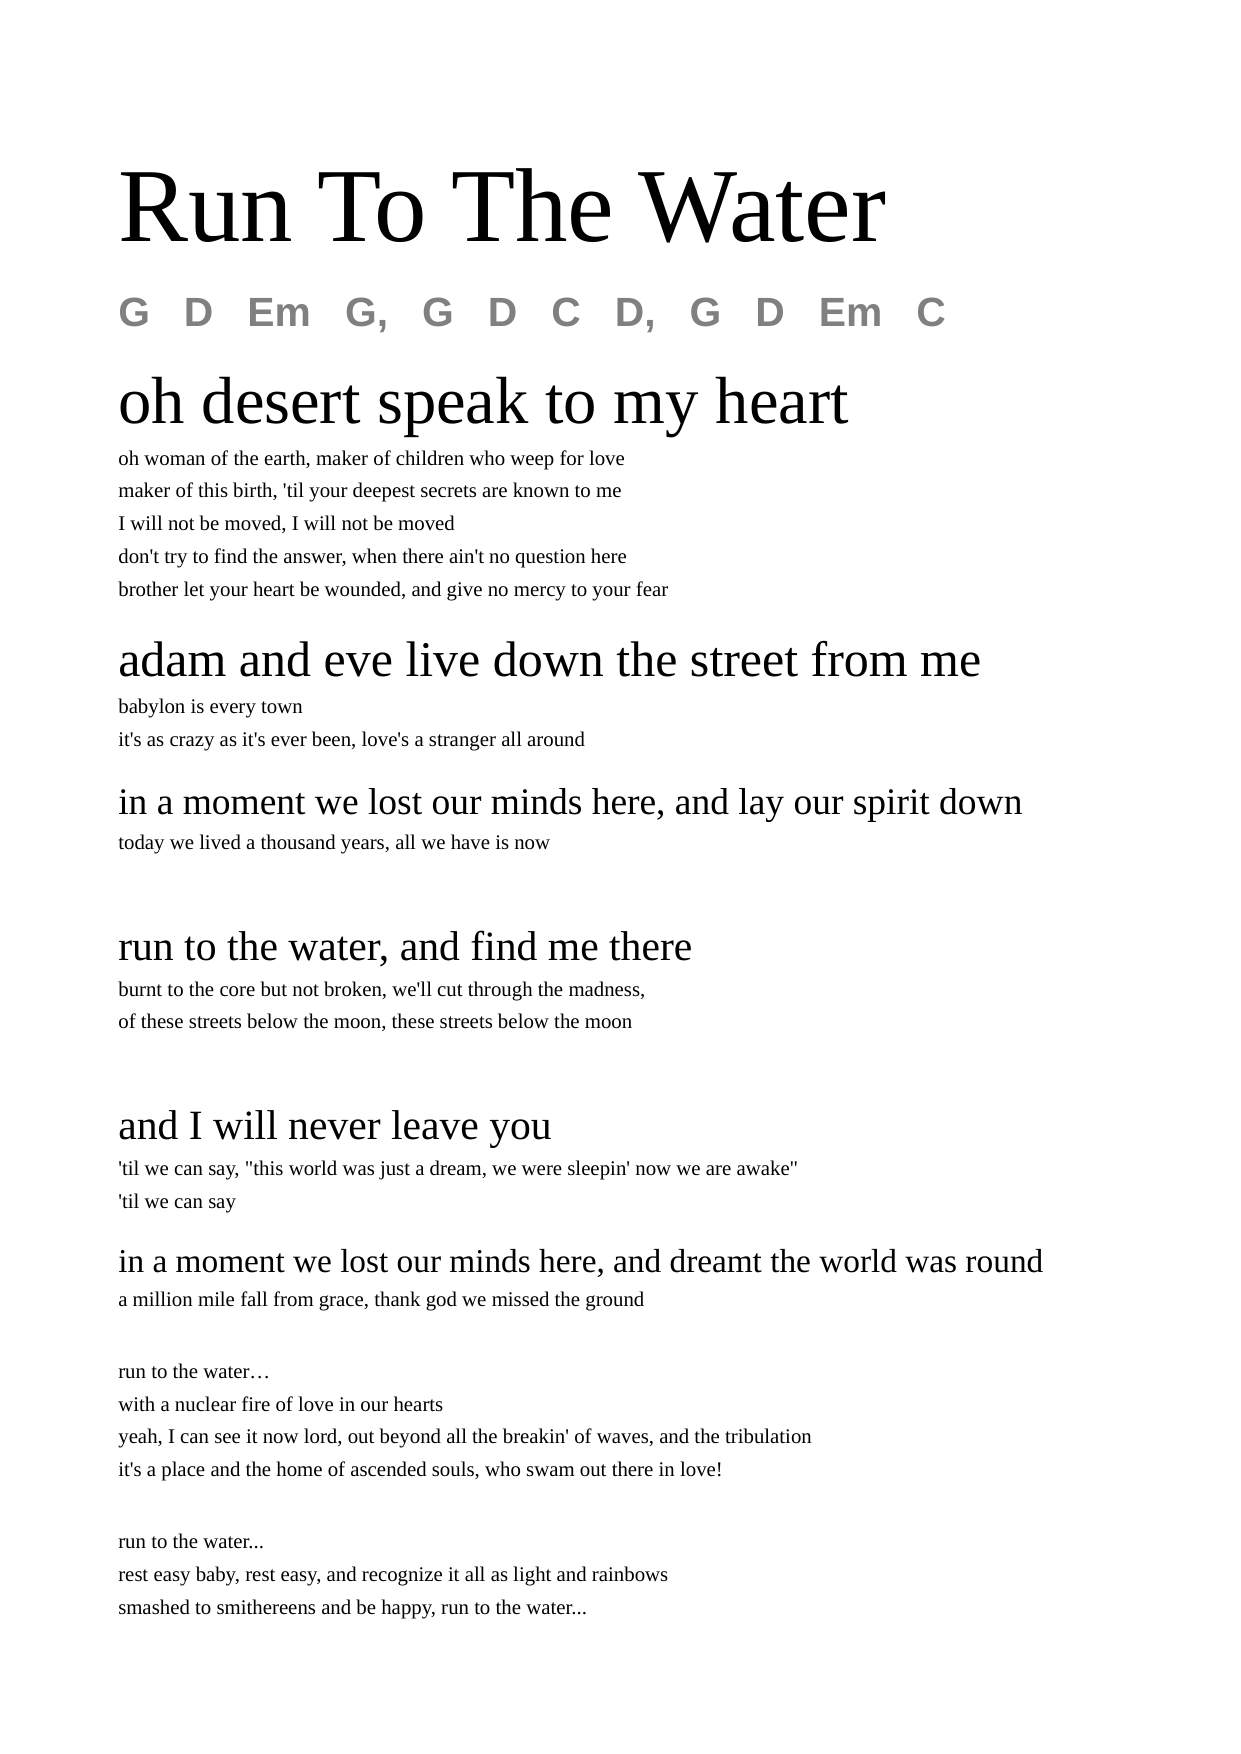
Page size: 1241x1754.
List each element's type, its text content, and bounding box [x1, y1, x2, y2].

text maker of this birth, 'til your deepest secrets are known to me [118, 483, 1122, 501]
text it's a place and the home of ascended souls, who swam out there in love! [118, 1462, 1122, 1480]
text I will not be moved, I will not be moved [118, 516, 1122, 534]
subtitle run to the water, and find me there [118, 921, 1122, 969]
text smashed to smithereens and be happy, run to the water... [118, 1600, 1122, 1618]
text yeah, I can see it now lord, out beyond all the breakin' of waves, and the tribulation [118, 1429, 1122, 1448]
text burnt to the core but not broken, we'll cut through the madness, [118, 982, 1122, 1000]
subtitle oh desert speak to my heart [118, 361, 1122, 438]
text of these streets below the moon, these streets below the moon [118, 1014, 1122, 1033]
text today we lived a thousand years, all we have is now [118, 835, 1122, 853]
text it's as crazy as it's ever been, love's a stranger all around [118, 732, 1122, 750]
subtitle Run To The Water [118, 143, 1122, 264]
subtitle in a moment we lost our minds here, and lay our spirit down [118, 779, 1122, 823]
subtitle adam and eve live down the street from me [118, 629, 1122, 687]
subtitle in a moment we lost our minds here, and dreamt the world was round [118, 1241, 1122, 1280]
text oh woman of the earth, maker of children who weep for love [118, 451, 1122, 469]
text run to the water… [118, 1364, 1122, 1382]
text brother let your heart be wounded, and give no mercy to your fear [118, 582, 1122, 600]
subtitle G D Em G, G D C D, G D Em C [118, 288, 1122, 335]
text 'til we can say, "this world was just a dream, we were sleepin' now we are awake" [118, 1161, 1122, 1179]
text a million mile fall from grace, thank god we missed the ground [118, 1292, 1122, 1310]
text with a nuclear fire of love in our hearts [118, 1397, 1122, 1415]
subtitle and I will never leave you [118, 1101, 1122, 1149]
text run to the water... [118, 1534, 1122, 1552]
text 'til we can say [118, 1194, 1122, 1212]
text don't try to find the answer, when there ain't no question here [118, 549, 1122, 567]
text babylon is every town [118, 699, 1122, 717]
text rest easy baby, rest easy, and recognize it all as light and rainbows [118, 1567, 1122, 1585]
